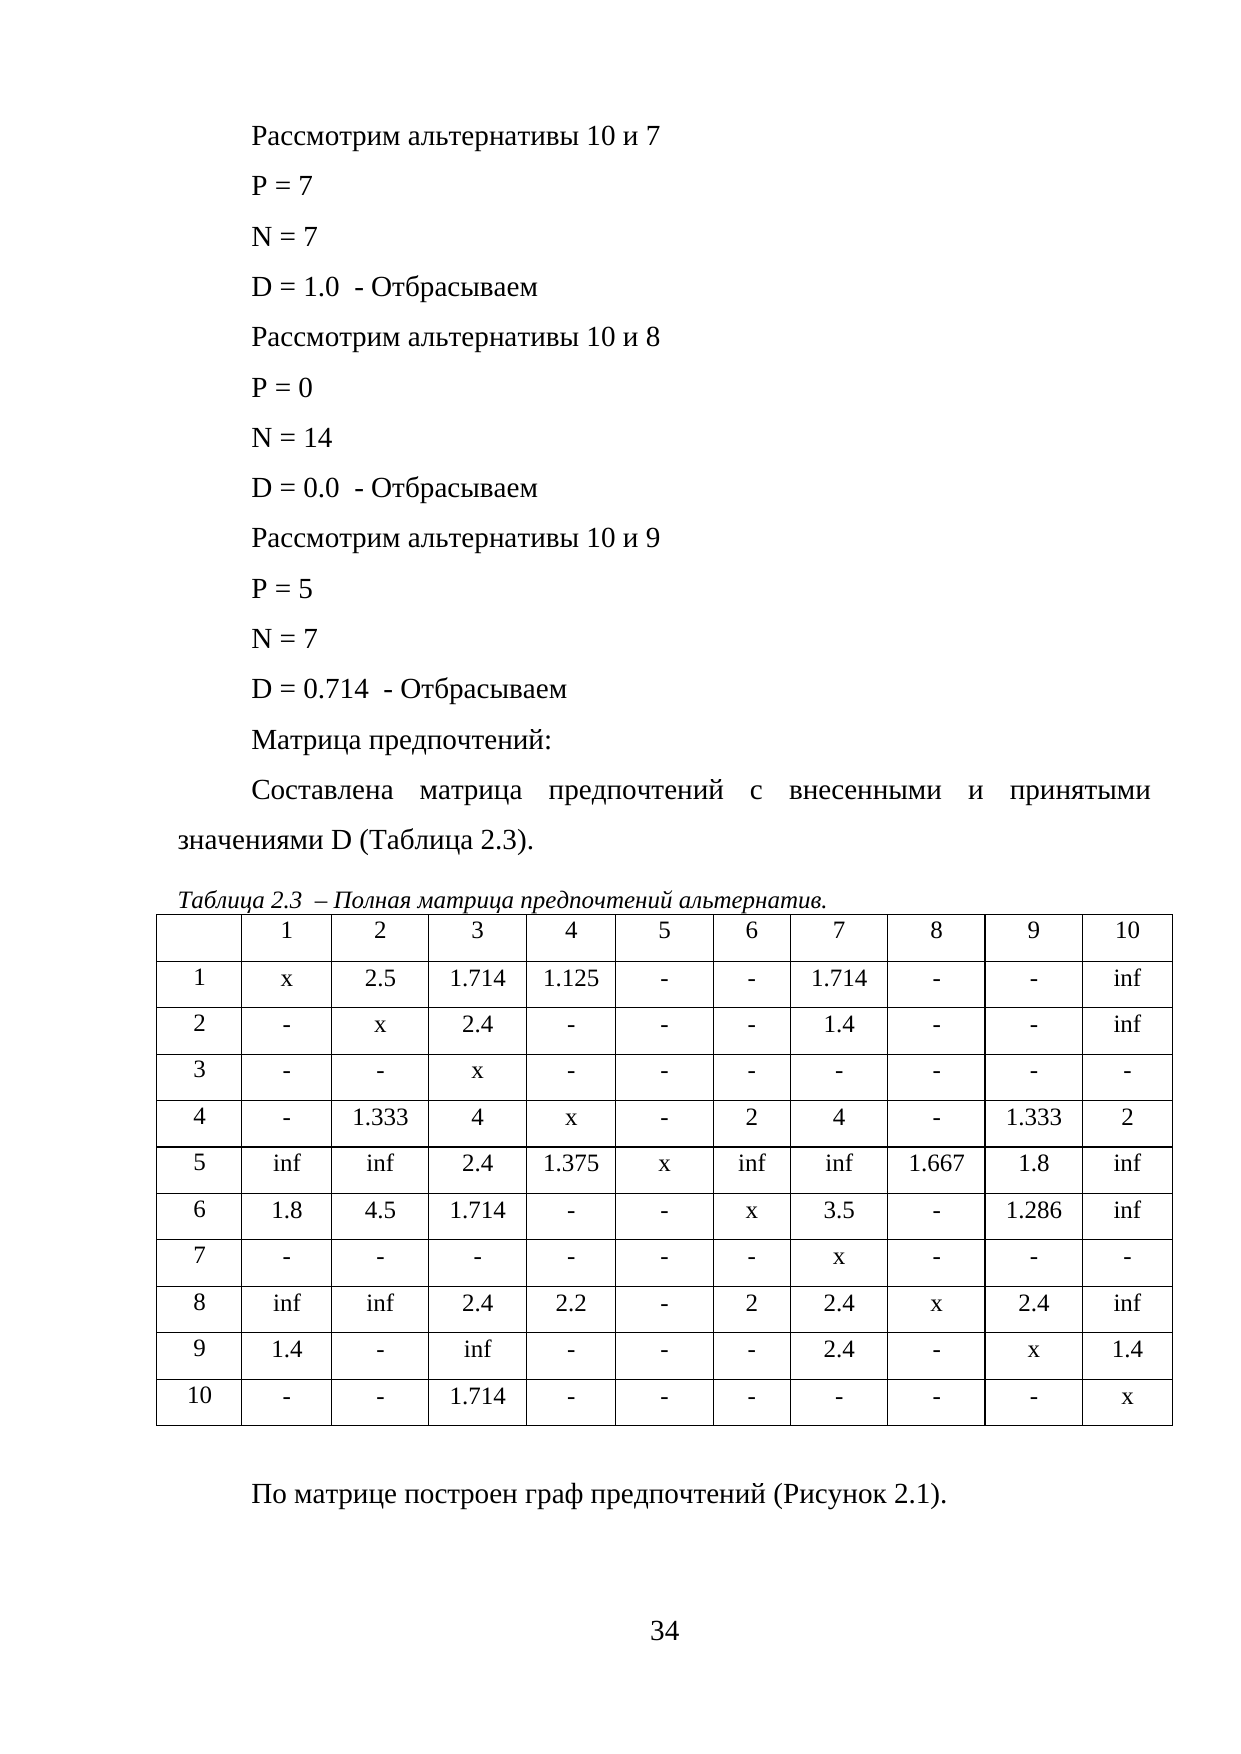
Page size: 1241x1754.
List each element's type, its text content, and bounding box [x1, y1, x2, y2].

table_cell 10 [157, 1380, 241, 1425]
table_cell - [616, 1194, 713, 1239]
table_cell - [714, 1240, 790, 1286]
table_cell 3 [157, 1055, 241, 1100]
table_cell inf [332, 1287, 428, 1332]
table_cell 1.8 [986, 1148, 1082, 1193]
table_cell 2 [157, 1008, 241, 1053]
text Таблица 2.3 – Полная матрица предпочтений альтернатив. [177, 885, 1152, 914]
table_cell - [242, 1380, 331, 1425]
table_cell 7 [157, 1240, 241, 1286]
table_header 9 [986, 915, 1082, 961]
table_cell - [527, 1008, 615, 1053]
text Рассмотрим альтернативы 10 и 8 [177, 319, 1152, 353]
text D = 0.714 - Отбрасываем [177, 672, 1152, 705]
table_cell - [242, 1101, 331, 1146]
text Рассмотрим альтернативы 10 и 7 [177, 118, 1152, 152]
table_cell x [242, 962, 331, 1007]
table_cell 2.4 [986, 1287, 1082, 1332]
table_cell - [616, 1055, 713, 1100]
table_cell - [888, 1194, 984, 1239]
table_cell - [616, 1380, 713, 1425]
table_cell 1.714 [429, 1380, 526, 1425]
text P = 5 [177, 571, 1152, 604]
table_cell - [242, 1008, 331, 1053]
table_cell - [986, 1008, 1082, 1053]
text Составлена матрица предпочтений с внесенными и принятыми значениями D (Таблица 2.3). [177, 772, 1152, 856]
table_cell inf [332, 1148, 428, 1193]
table_cell x [429, 1055, 526, 1100]
table_cell - [714, 962, 790, 1007]
table_cell - [888, 1101, 984, 1146]
table_cell 2.4 [791, 1287, 887, 1332]
table_cell 1.667 [888, 1148, 984, 1193]
table_cell - [616, 1287, 713, 1332]
table_header 5 [616, 915, 713, 961]
table_cell x [791, 1240, 887, 1286]
table_cell - [888, 1008, 984, 1053]
table_cell x [888, 1287, 984, 1332]
table_cell 2.2 [527, 1287, 615, 1332]
table_cell 2.5 [332, 962, 428, 1007]
table_cell - [986, 1055, 1082, 1100]
table_cell 4 [429, 1101, 526, 1146]
table_cell 2.4 [429, 1287, 526, 1332]
table_cell 2 [714, 1101, 790, 1146]
text D = 1.0 - Отбрасываем [177, 269, 1152, 303]
table_cell 1.333 [986, 1101, 1082, 1146]
table_cell 1.4 [791, 1008, 887, 1053]
table_cell - [986, 1240, 1082, 1286]
table_cell 6 [157, 1194, 241, 1239]
table_cell - [986, 1380, 1082, 1425]
table_cell - [616, 1101, 713, 1146]
table_cell - [714, 1055, 790, 1100]
table_cell 1.125 [527, 962, 615, 1007]
table_cell inf [1083, 1287, 1172, 1332]
table_cell 1.8 [242, 1194, 331, 1239]
text P = 0 [177, 370, 1152, 403]
table_cell 1.714 [429, 962, 526, 1007]
table_cell - [527, 1055, 615, 1100]
table_cell 1.714 [791, 962, 887, 1007]
table_cell 2.4 [429, 1008, 526, 1053]
table_cell 3.5 [791, 1194, 887, 1239]
table_cell - [888, 1055, 984, 1100]
text N = 7 [177, 621, 1152, 655]
table_cell - [1083, 1055, 1172, 1100]
table_header 6 [714, 915, 790, 961]
text D = 0.0 - Отбрасываем [177, 470, 1152, 504]
table_cell - [888, 962, 984, 1007]
table_cell - [527, 1194, 615, 1239]
table_cell 2.4 [429, 1148, 526, 1193]
table_cell 1.4 [242, 1333, 331, 1379]
table_cell - [888, 1240, 984, 1286]
table_cell inf [242, 1148, 331, 1193]
table_header [157, 915, 241, 961]
table_cell 1.714 [429, 1194, 526, 1239]
table_cell 5 [157, 1148, 241, 1193]
table_cell - [888, 1380, 984, 1425]
table_cell 1.375 [527, 1148, 615, 1193]
table_cell - [888, 1333, 984, 1379]
table_cell - [332, 1240, 428, 1286]
table_header 10 [1083, 915, 1172, 961]
text Матрица предпочтений: [177, 722, 1152, 755]
table_cell 1.333 [332, 1101, 428, 1146]
table_cell - [332, 1333, 428, 1379]
table_cell - [332, 1055, 428, 1100]
text Рассмотрим альтернативы 10 и 9 [177, 521, 1152, 554]
table_cell - [527, 1240, 615, 1286]
table_cell inf [242, 1287, 331, 1332]
table_cell inf [1083, 1148, 1172, 1193]
table_cell x [1083, 1380, 1172, 1425]
table_header 1 [242, 915, 331, 961]
table_cell - [791, 1055, 887, 1100]
table_cell 9 [157, 1333, 241, 1379]
table_cell 2.4 [791, 1333, 887, 1379]
table_cell 2 [1083, 1101, 1172, 1146]
table_cell 1.4 [1083, 1333, 1172, 1379]
text N = 7 [177, 219, 1152, 252]
table_cell x [616, 1148, 713, 1193]
table_cell - [616, 962, 713, 1007]
table_cell - [527, 1333, 615, 1379]
table_cell - [242, 1055, 331, 1100]
text N = 14 [177, 420, 1152, 453]
table_header 7 [791, 915, 887, 961]
table_header 2 [332, 915, 428, 961]
table_cell x [986, 1333, 1082, 1379]
table_cell 1.286 [986, 1194, 1082, 1239]
table_cell - [429, 1240, 526, 1286]
table_cell - [242, 1240, 331, 1286]
table_cell 8 [157, 1287, 241, 1332]
table_cell 1 [157, 962, 241, 1007]
text P = 7 [177, 168, 1152, 202]
table_cell inf [791, 1148, 887, 1193]
table_header 3 [429, 915, 526, 961]
table_cell - [714, 1008, 790, 1053]
table_cell - [986, 962, 1082, 1007]
table_cell 4.5 [332, 1194, 428, 1239]
table_cell inf [1083, 1008, 1172, 1053]
table_cell - [616, 1008, 713, 1053]
table_header 4 [527, 915, 615, 961]
table_cell x [332, 1008, 428, 1053]
table_cell inf [429, 1333, 526, 1379]
table_cell - [332, 1380, 428, 1425]
table_cell - [616, 1240, 713, 1286]
table_cell inf [1083, 962, 1172, 1007]
table_cell 4 [157, 1101, 241, 1146]
table_cell - [714, 1380, 790, 1425]
table_cell x [714, 1194, 790, 1239]
table_cell 4 [791, 1101, 887, 1146]
table_cell - [616, 1333, 713, 1379]
table_cell inf [714, 1148, 790, 1193]
table_cell - [1083, 1240, 1172, 1286]
table_cell - [791, 1380, 887, 1425]
table_cell - [714, 1333, 790, 1379]
table_cell - [527, 1380, 615, 1425]
table_cell 2 [714, 1287, 790, 1332]
table_header 8 [888, 915, 984, 961]
table_cell inf [1083, 1194, 1172, 1239]
text По матрице построен граф предпочтений (Рисунок 2.1). [177, 1476, 1152, 1510]
table_cell x [527, 1101, 615, 1146]
